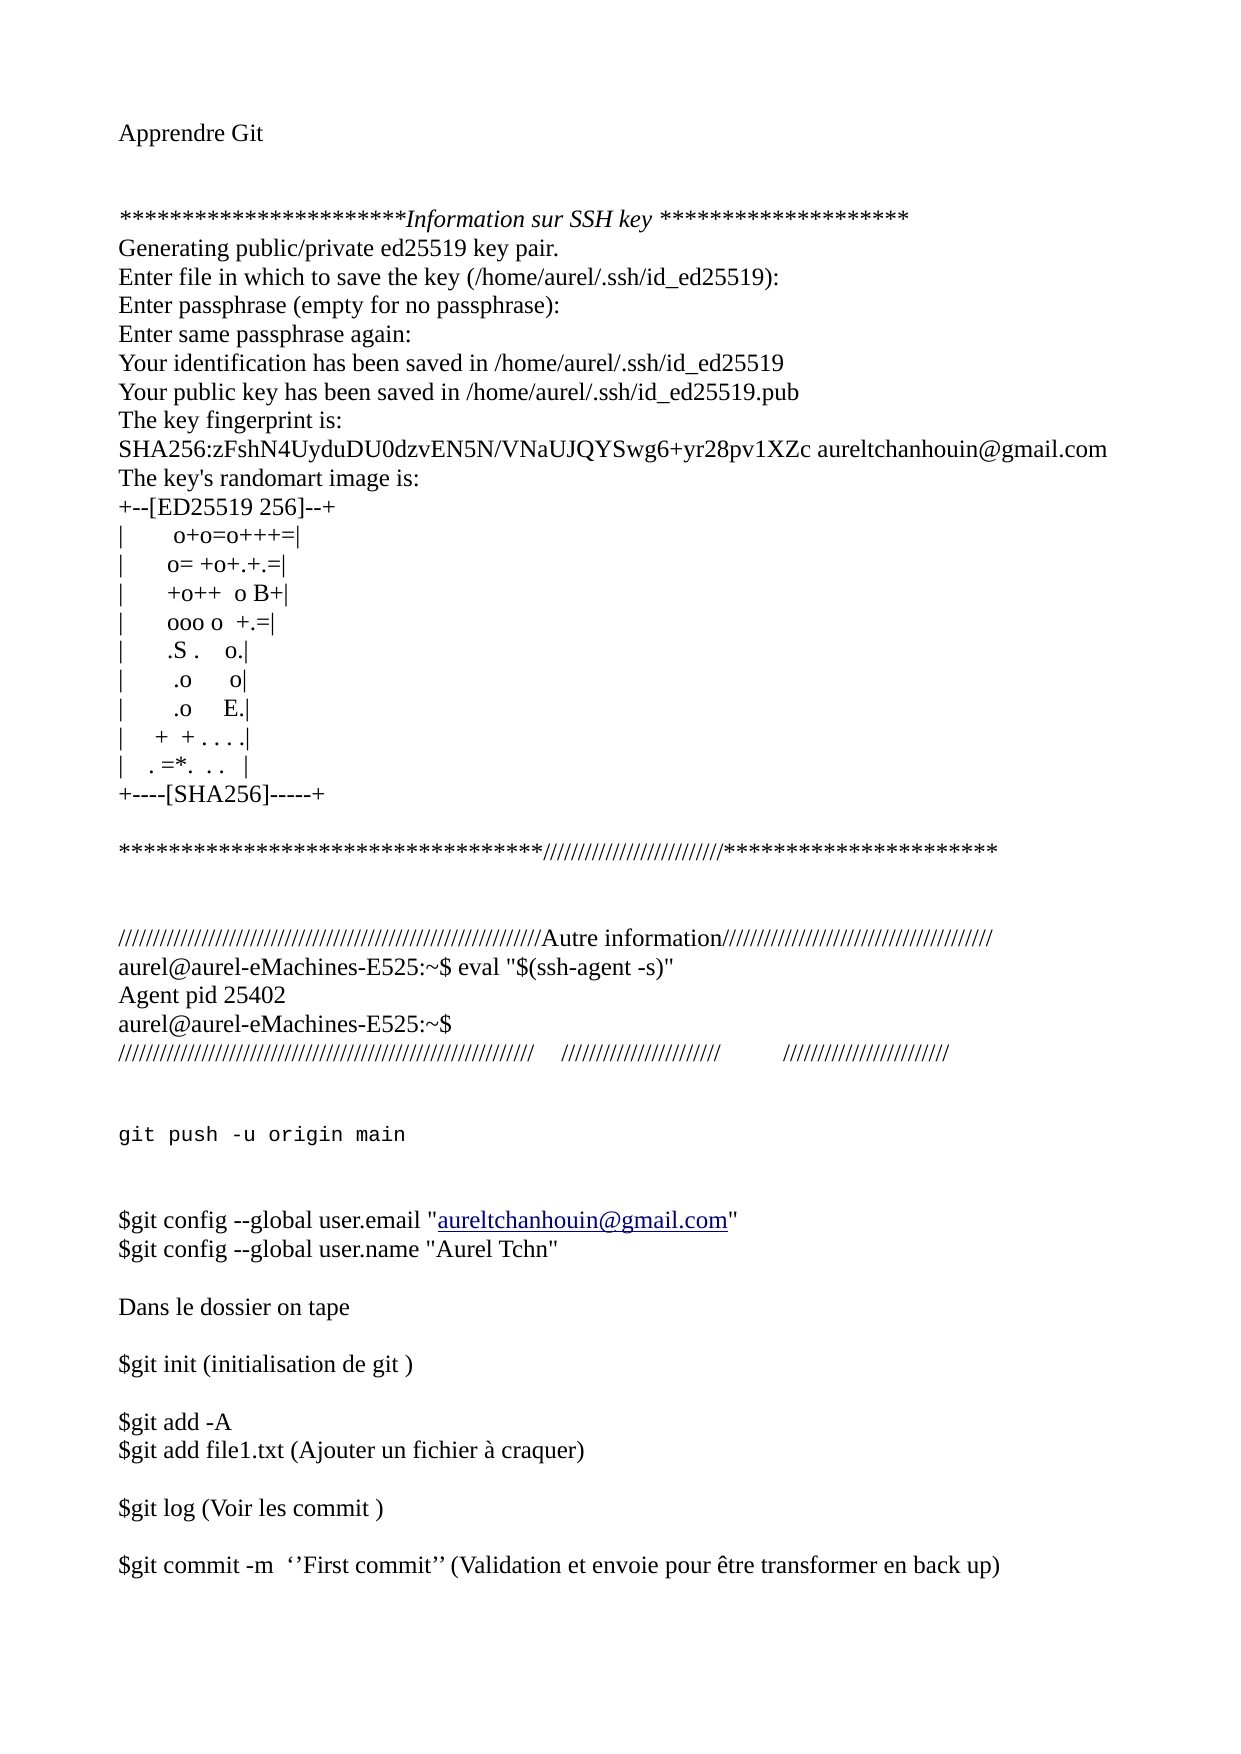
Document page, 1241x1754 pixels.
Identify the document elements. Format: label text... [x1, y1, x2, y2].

text | .o E.| [118, 693, 1122, 722]
text | o+o=o+++=| [118, 521, 1122, 549]
text Enter same passphrase again: [118, 319, 1122, 348]
text Apprendre Git [118, 118, 1122, 147]
text Your public key has been saved in /home/aurel/.ssh/id_ed25519.pub [118, 377, 1122, 406]
text Enter passphrase (empty for no passphrase): [118, 291, 1122, 319]
text | ooo o +.=| [118, 607, 1122, 636]
text | . =*. . . | [118, 751, 1122, 779]
text Dans le dossier on tape [118, 1292, 1122, 1321]
text aurel@aurel-eMachines-E525:~$ [118, 1009, 1122, 1038]
text | +o++ o B+| [118, 578, 1122, 607]
text Enter file in which to save the key (/home/aurel/.ssh/id_ed25519): [118, 262, 1122, 291]
text $git commit -m ‘’First commit’’ (Validation et envoie pour être transformer en back up) [118, 1551, 1122, 1579]
text | .S . o.| [118, 636, 1122, 664]
text git push -u origin main [118, 1124, 1122, 1148]
text ***********************Information sur SSH key ******************** [118, 204, 1122, 233]
text aurel@aurel-eMachines-E525:~$ eval "$(ssh-agent -s)" [118, 952, 1122, 981]
text Your identification has been saved in /home/aurel/.ssh/id_ed25519 [118, 348, 1122, 377]
text | o= +o+.+.=| [118, 549, 1122, 578]
text | + + . . . .| [118, 722, 1122, 751]
text +--[ED25519 256]--+ [118, 492, 1122, 521]
text $git init (initialisation de git ) [118, 1349, 1122, 1378]
text $git config --global user.name "Aurel Tchn" [118, 1234, 1122, 1263]
text /////////////////////////////////////////////////////////////Autre information/////////////////////////////////////// [118, 923, 1122, 952]
text **********************************//////////////////////////********************** [118, 837, 1122, 866]
text $git add -A [118, 1407, 1122, 1436]
text Generating public/private ed25519 key pair. [118, 233, 1122, 262]
text +----[SHA256]-----+ [118, 779, 1122, 808]
text $git log (Voir les commit ) [118, 1493, 1122, 1522]
text Agent pid 25402 [118, 981, 1122, 1009]
text //////////////////////////////////////////////////////////// /////////////////////// //////////////////////// [118, 1038, 1122, 1067]
text $git add file1.txt (Ajouter un fichier à craquer) [118, 1436, 1122, 1464]
text SHA256:zFshN4UyduDU0dzvEN5N/VNaUJQYSwg6+yr28pv1XZc aureltchanhouin@gmail.com [118, 434, 1122, 463]
text The key fingerprint is: [118, 406, 1122, 434]
text | .o o| [118, 664, 1122, 693]
text The key's randomart image is: [118, 463, 1122, 492]
text $git config --global user.email "aureltchanhouin@gmail.com" [118, 1206, 1122, 1234]
